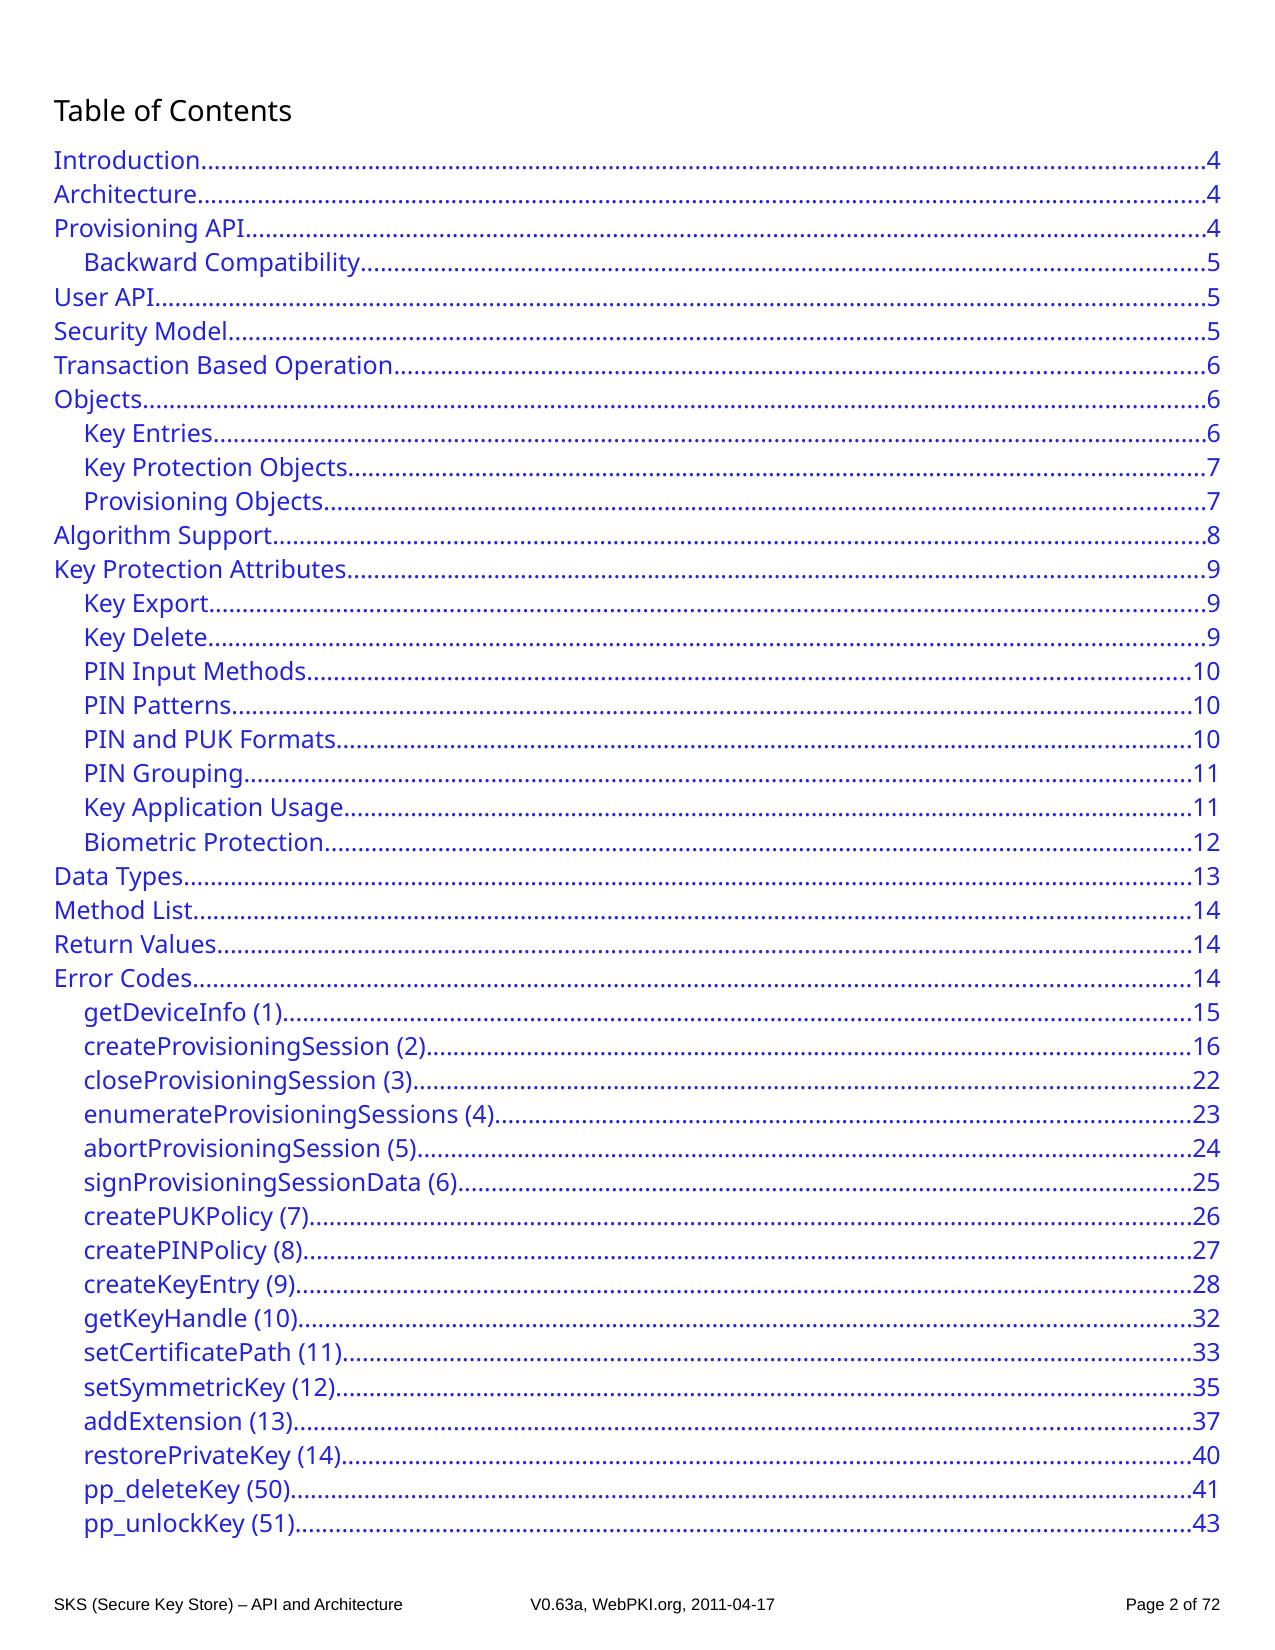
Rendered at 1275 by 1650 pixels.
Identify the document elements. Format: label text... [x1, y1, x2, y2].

text Method List 14 [54, 892, 1221, 926]
text Data Types 13 [54, 858, 1221, 892]
text Key Entries 6 [83, 415, 1221, 449]
text abortProvisioningSession (5) 24 [83, 1131, 1221, 1165]
text Key Protection Attributes 9 [54, 552, 1221, 586]
text Biometric Protection 12 [83, 824, 1221, 858]
text getDeviceInfo (1) 15 [83, 994, 1221, 1028]
text Key Protection Objects 7 [83, 449, 1221, 483]
text pp_unlockKey (51) 43 [83, 1505, 1221, 1539]
subtitle Table of Contents [54, 91, 1221, 130]
text Key Export 9 [83, 586, 1221, 620]
text setSymmetricKey (12) 35 [83, 1369, 1221, 1403]
text PIN Input Methods 10 [83, 654, 1221, 688]
text Provisioning Objects 7 [83, 483, 1221, 518]
text pp_deleteKey (50) 41 [83, 1471, 1221, 1505]
text createPUKPolicy (7) 26 [83, 1199, 1221, 1233]
text PIN and PUK Formats 10 [83, 722, 1221, 756]
text Algorithm Support 8 [54, 518, 1221, 552]
text addExtension (13) 37 [83, 1403, 1221, 1437]
text Error Codes 14 [54, 960, 1221, 994]
text signProvisioningSessionData (6) 25 [83, 1165, 1221, 1199]
text createProvisioningSession (2) 16 [83, 1028, 1221, 1063]
text Transaction Based Operation 6 [54, 347, 1221, 381]
text setCertificatePath (11) 33 [83, 1335, 1221, 1369]
text createPINPolicy (8) 27 [83, 1233, 1221, 1267]
text Objects 6 [54, 381, 1221, 415]
text Introduction 4 [54, 143, 1221, 177]
text closeProvisioningSession (3) 22 [83, 1063, 1221, 1097]
text restorePrivateKey (14) 40 [83, 1437, 1221, 1471]
text PIN Grouping 11 [83, 756, 1221, 790]
text PIN Patterns 10 [83, 688, 1221, 722]
text createKeyEntry (9) 28 [83, 1267, 1221, 1301]
text Key Delete 9 [83, 620, 1221, 654]
text User API 5 [54, 279, 1221, 313]
text Backward Compatibility 5 [83, 245, 1221, 279]
text getKeyHandle (10) 32 [83, 1301, 1221, 1335]
text Return Values 14 [54, 926, 1221, 960]
text Key Application Usage 11 [83, 790, 1221, 824]
text enumerateProvisioningSessions (4) 23 [83, 1097, 1221, 1131]
text Security Model 5 [54, 313, 1221, 347]
text Provisioning API 4 [54, 211, 1221, 245]
text Architecture 4 [54, 177, 1221, 211]
